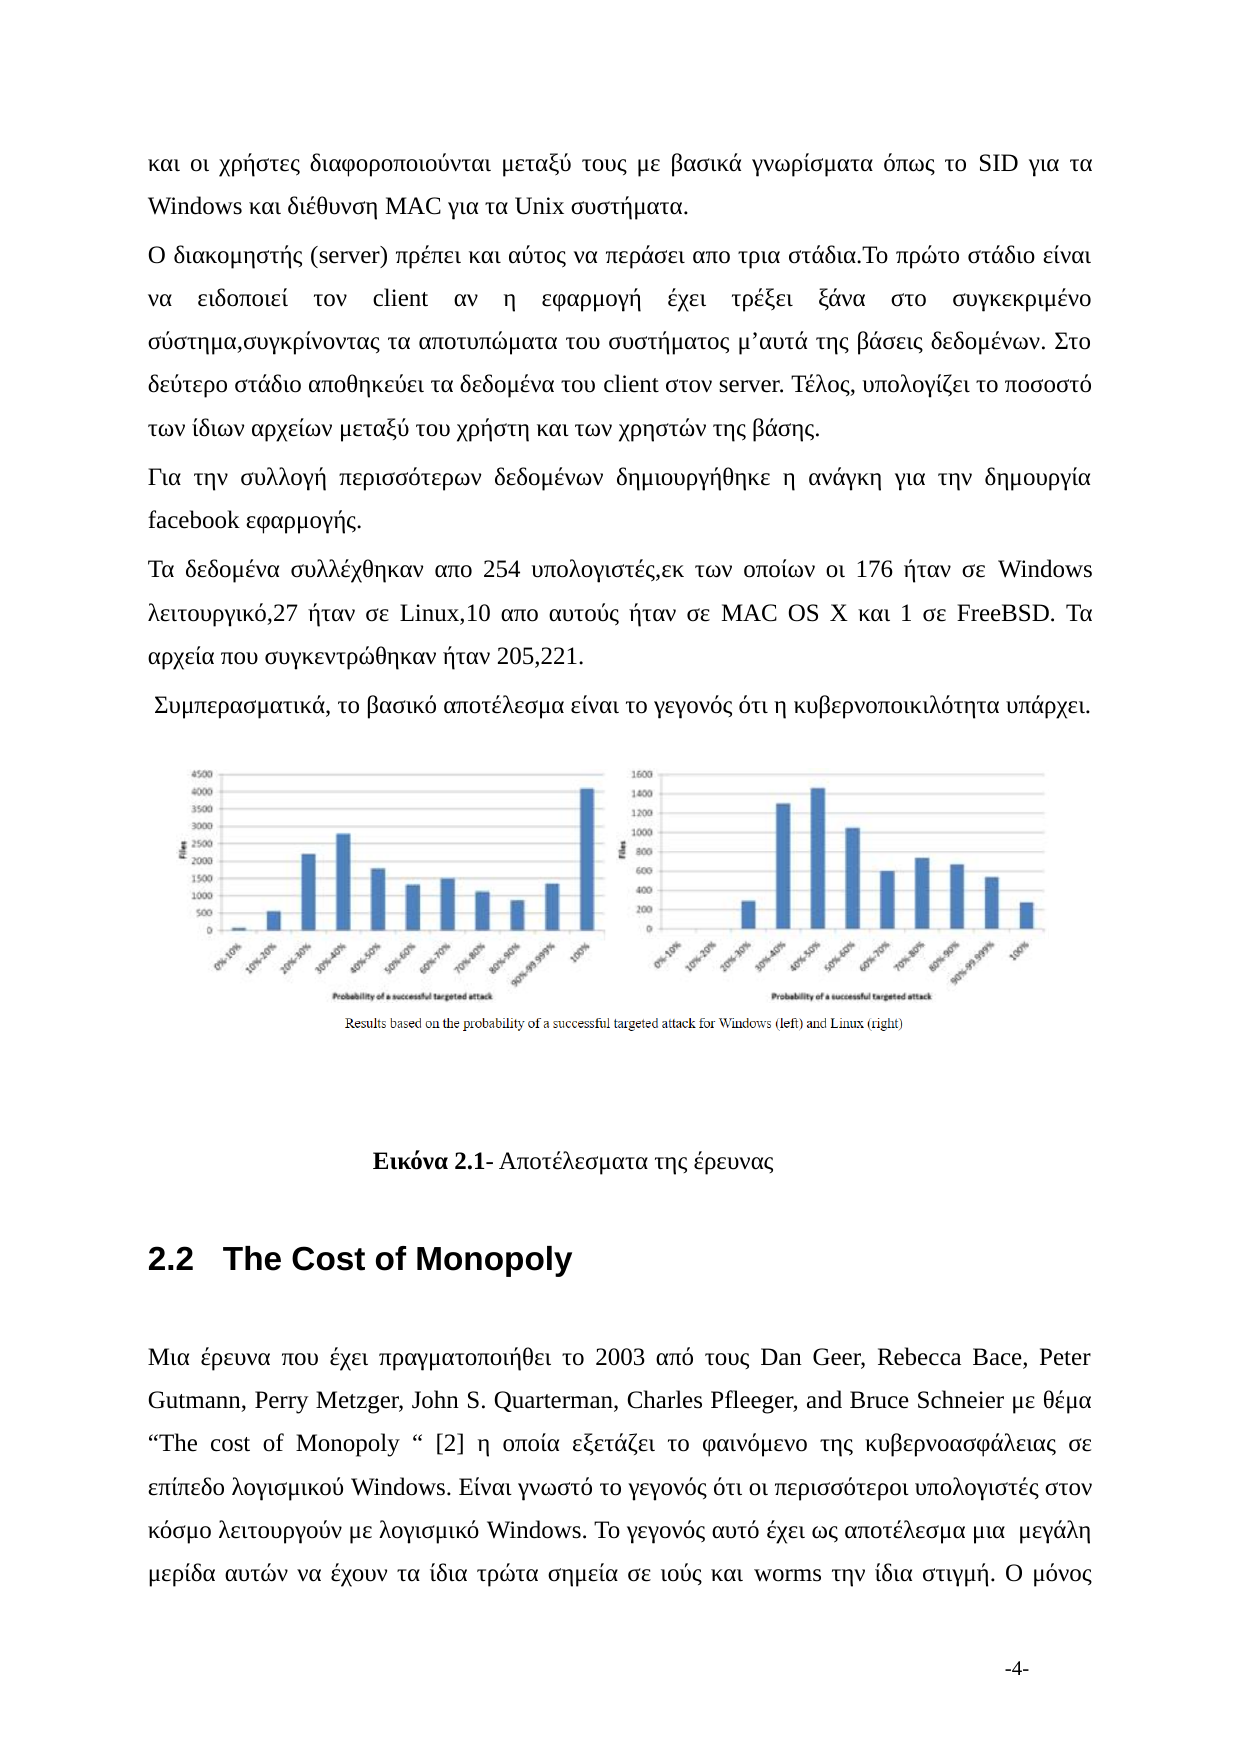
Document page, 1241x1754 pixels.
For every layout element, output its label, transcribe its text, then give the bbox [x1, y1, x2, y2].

text και οι χρήστες διαφοροποιούνται μεταξύ τους με βασικά γνωρίσματα όπως το SID για τα Windows και διέθυνση MAC για τα Unix συστήματα. [148, 148, 1092, 219]
text Για την συλλογή περισσότερων δεδομένων δημιουργήθηκε η ανάγκη για την δημουργία facebook εφαρμογής. [148, 462, 1092, 534]
text Συμπερασματικά, το βασικό αποτέλεσμα είναι το γεγονός ότι η κυβερνοποικιλότητα υπάρχει. [148, 690, 1092, 719]
text O διακομηστής (server) πρέπει και αύτος να περάσει απο τρια στάδια.Το πρώτο στάδιο είναι να ειδοποιεί τον client αν η εφαρμογή έχει τρέξει ξάνα στο συγκεκριμένο σύστημα,συγκρίνοντας τα αποτυπώματα του συστήματος μ’αυτά της βάσεις δεδομένων. Στο δεύτερο στάδιο αποθηκεύει τα δεδομένα του client στον server. Τέλος, υπολογίζει το ποσοστό των ίδιων αρχείων μεταξύ του χρήστη και των χρηστών της βάσης. [148, 240, 1092, 441]
picture [169, 761, 1115, 1112]
text Εικόνα 2.1- Αποτέλεσματα της έρευνας [148, 739, 1092, 1175]
text Μια έρευνα που έχει πραγματοποιήθει το 2003 από τους Dan Geer, Rebecca Bace, Peter Gutmann, Perry Metzger, John S. Quarterman, Charles Pfleeger, and Bruce Schneier με θέμα “The cost of Monopoly “ [2] η οποία εξετάζει το φαινόμενο της κυβερνοασφάλειας σε επίπεδο λογισμικού Windows. Είναι γνωστό το γεγονός ότι οι περισσότεροι υπολογιστές στον κόσμο λειτουργούν με λογισμικό Windows. Το γεγονός αυτό έχει ως αποτέλεσμα μια μεγάλη μερίδα αυτών να έχουν τα ίδια τρώτα σημεία σε ιούς και worms την ίδια στιγμή. Ο μόνος [148, 1342, 1092, 1587]
subtitle The Cost of Monopoly [148, 1239, 1092, 1278]
text Τα δεδομένα συλλέχθηκαν απο 254 υπολογιστές,εκ των οποίων οι 176 ήταν σε Windows λειτουργικό,27 ήταν σε Linux,10 απο αυτούς ήταν σε MAC OS X και 1 σε FreeBSD. Τα αρχεία που συγκεντρώθηκαν ήταν 205,221. [148, 554, 1092, 669]
